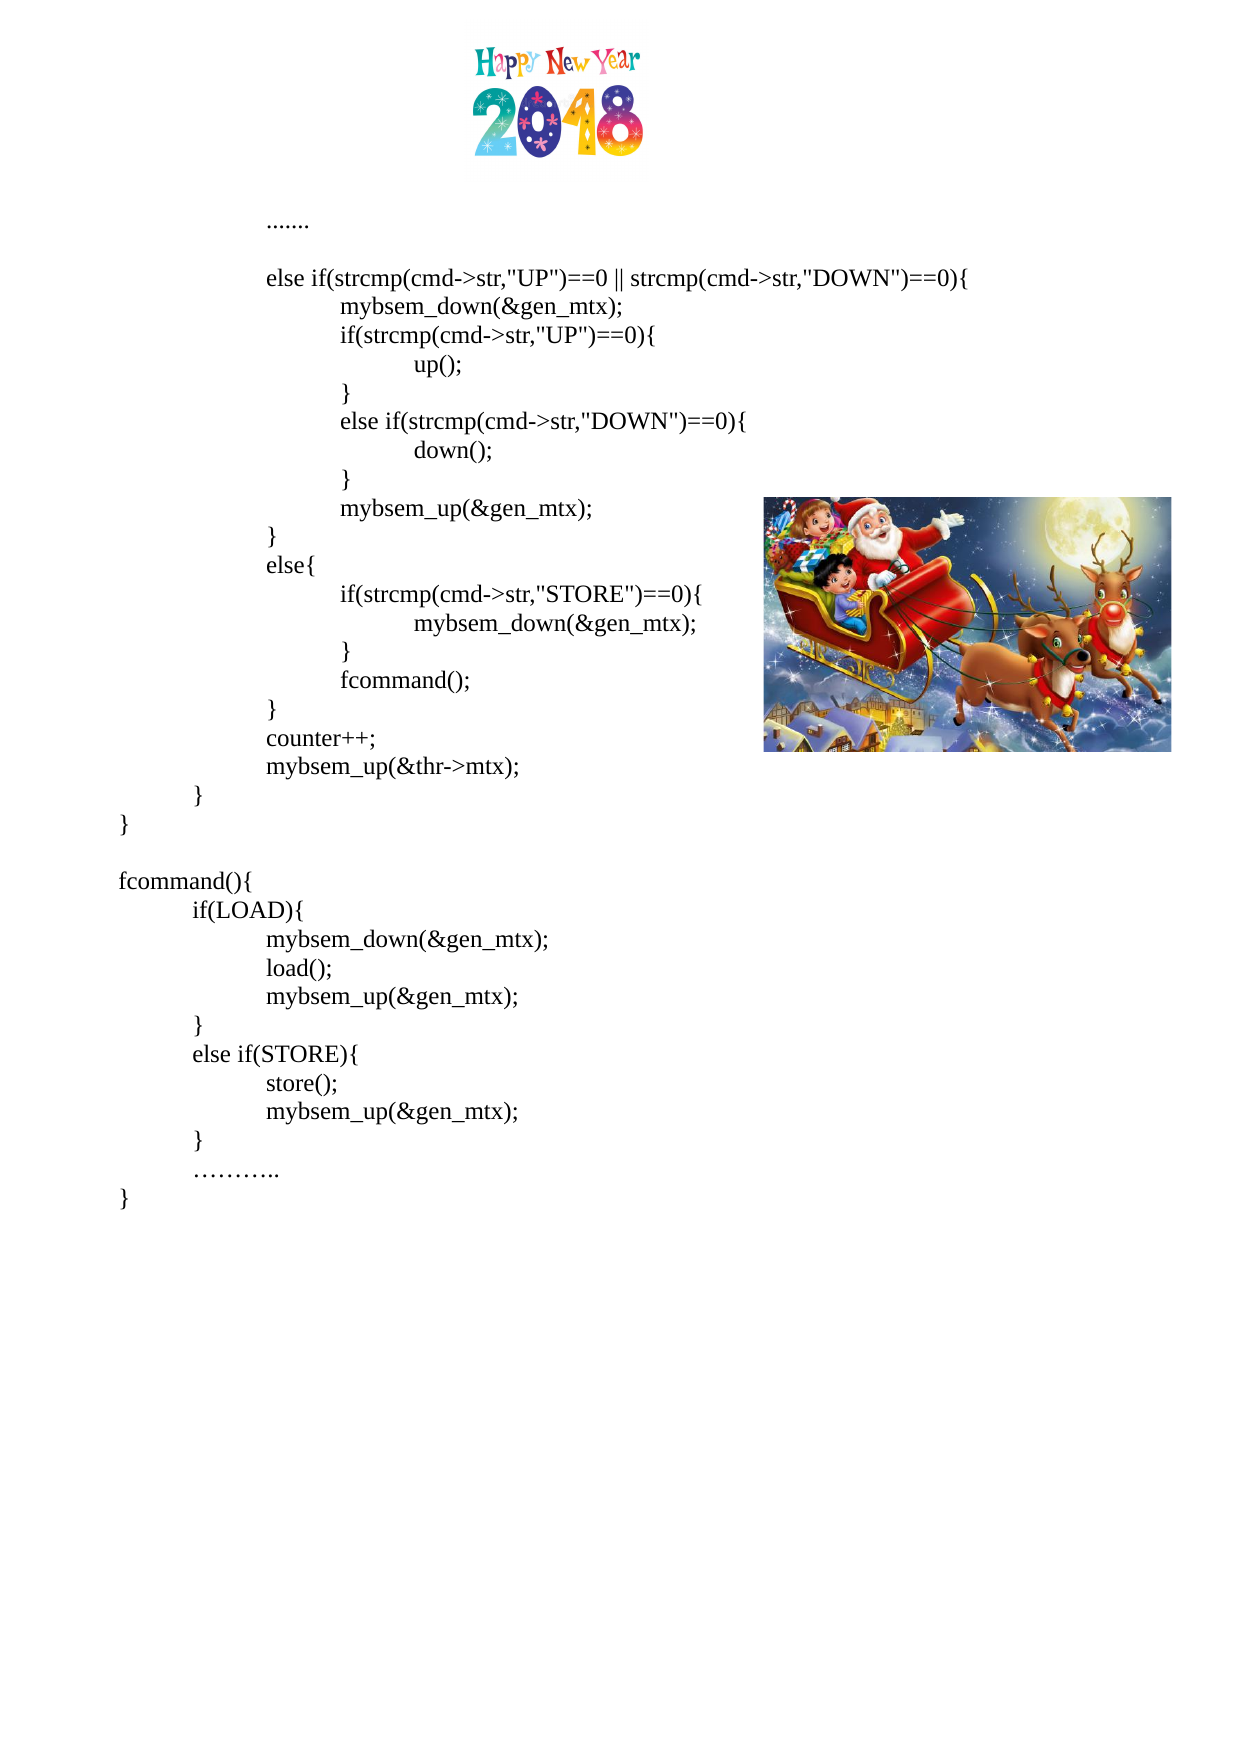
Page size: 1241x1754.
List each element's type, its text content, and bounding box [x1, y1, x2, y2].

text else if(STORE){ [118, 1039, 1122, 1068]
text } [118, 636, 763, 665]
text } [118, 1183, 1122, 1211]
text down(); [118, 435, 1122, 464]
text mybsem_down(&gen_mtx); [118, 924, 1122, 953]
text } [118, 464, 1122, 493]
text counter++; [118, 723, 763, 751]
picture [763, 497, 1172, 752]
text load(); [118, 953, 1122, 981]
text } [118, 521, 763, 550]
text mybsem_up(&gen_mtx); [118, 493, 1122, 521]
text up(); [118, 349, 1122, 378]
text fcommand(){ [118, 866, 1122, 895]
text ....... [118, 205, 1122, 234]
text } [118, 780, 1122, 809]
text } [118, 1125, 1122, 1154]
text } [118, 694, 763, 723]
text if(LOAD){ [118, 895, 1122, 924]
text mybsem_up(&gen_mtx); [118, 1096, 1122, 1125]
text else if(strcmp(cmd->str,"UP")==0 || strcmp(cmd->str,"DOWN")==0){ [118, 263, 1122, 291]
text store(); [118, 1068, 1122, 1096]
text fcommand(); [118, 665, 763, 694]
text } [118, 1010, 1122, 1039]
text ……….. [118, 1154, 1122, 1183]
text mybsem_up(&thr->mtx); [118, 751, 1122, 780]
text if(strcmp(cmd->str,"STORE")==0){ [118, 579, 763, 608]
text mybsem_down(&gen_mtx); [118, 608, 763, 636]
text mybsem_up(&gen_mtx); [118, 981, 1122, 1010]
text if(strcmp(cmd->str,"UP")==0){ [118, 320, 1122, 349]
text } [118, 809, 1122, 838]
text mybsem_down(&gen_mtx); [118, 291, 1122, 320]
picture [463, 19, 649, 182]
text else{ [118, 550, 763, 579]
text } [118, 378, 1122, 406]
text else if(strcmp(cmd->str,"DOWN")==0){ [118, 406, 1122, 435]
